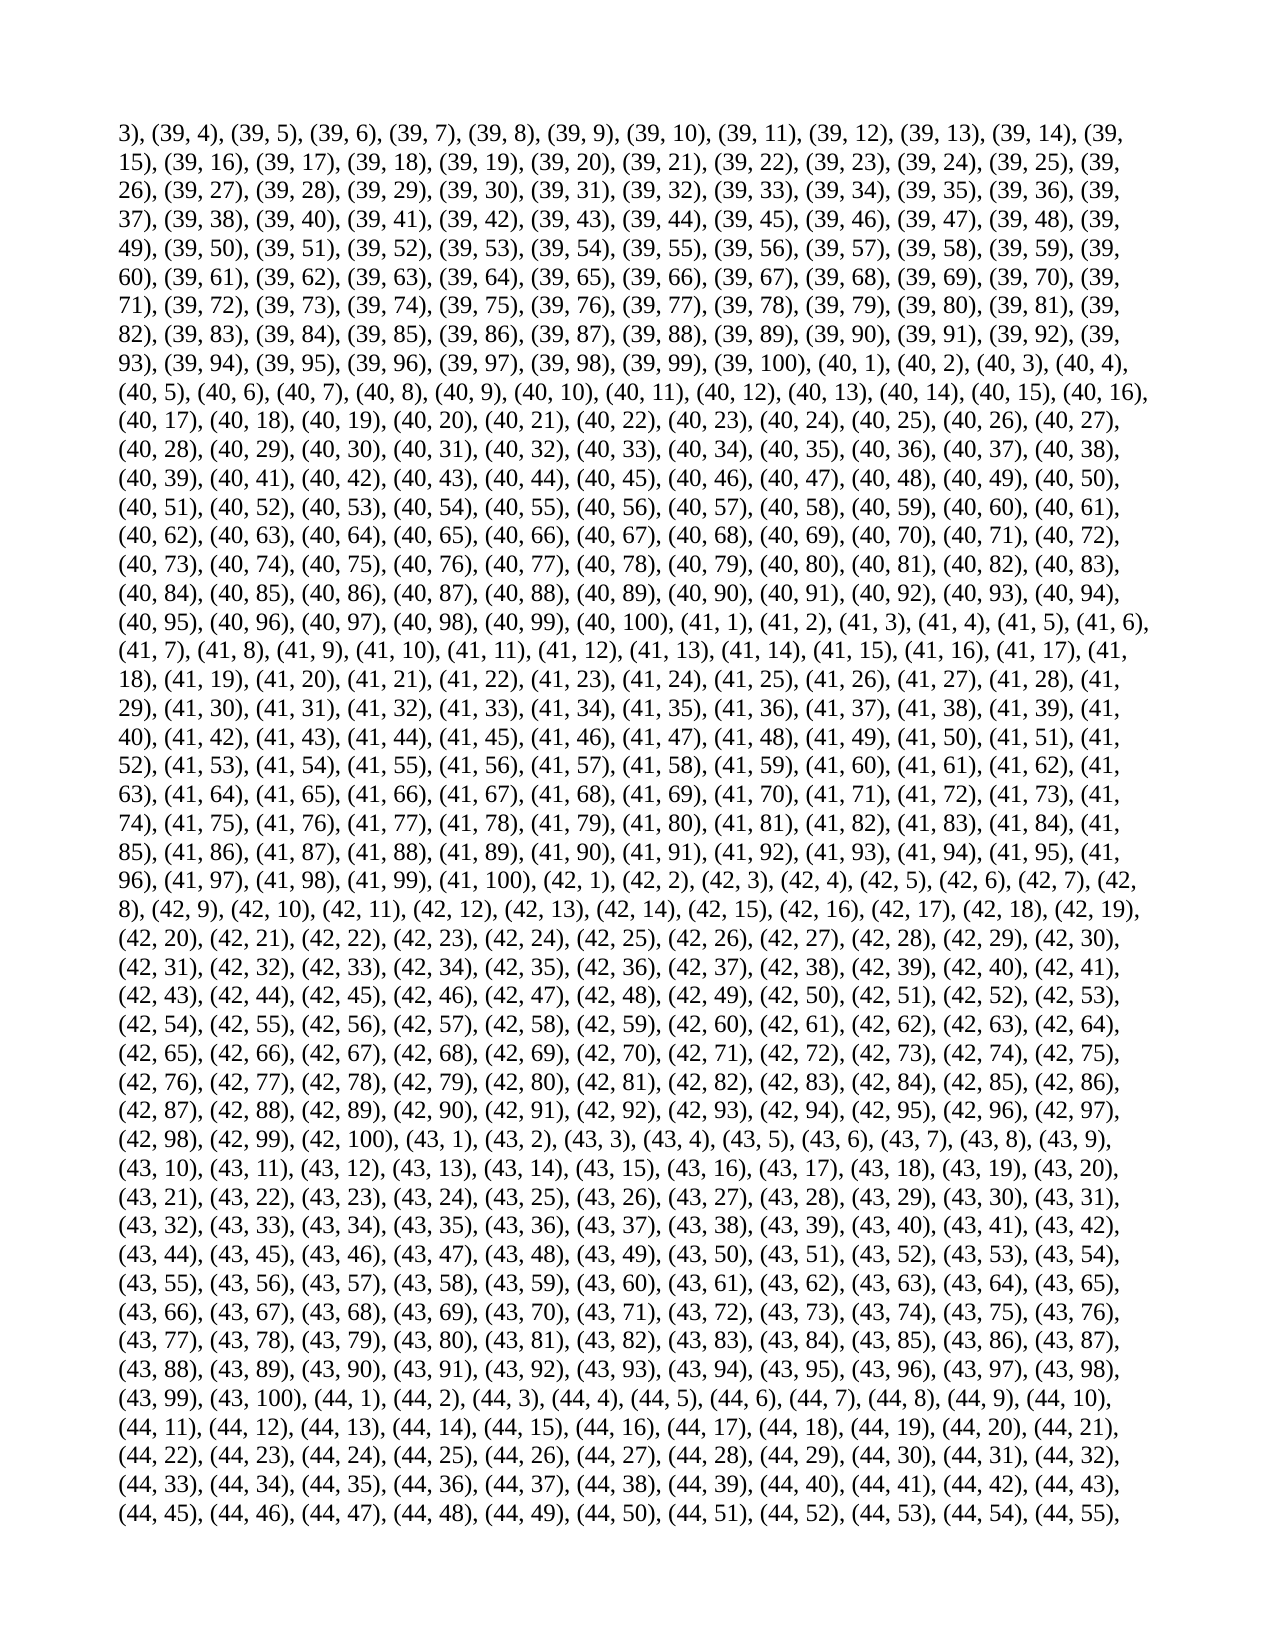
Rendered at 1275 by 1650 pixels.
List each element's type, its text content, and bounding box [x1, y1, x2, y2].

text 3), (39, 4), (39, 5), (39, 6), (39, 7), (39, 8), (39, 9), (39, 10), (39, 11), (39, 12), (39, 13), (39, 14), (39, 15), (39, 16), (39, 17), (39, 18), (39, 19), (39, 20), (39, 21), (39, 22), (39, 23), (39, 24), (39, 25), (39, 26), (39, 27), (39, 28), (39, 29), (39, 30), (39, 31), (39, 32), (39, 33), (39, 34), (39, 35), (39, 36), (39, 37), (39, 38), (39, 40), (39, 41), (39, 42), (39, 43), (39, 44), (39, 45), (39, 46), (39, 47), (39, 48), (39, 49), (39, 50), (39, 51), (39, 52), (39, 53), (39, 54), (39, 55), (39, 56), (39, 57), (39, 58), (39, 59), (39, 60), (39, 61), (39, 62), (39, 63), (39, 64), (39, 65), (39, 66), (39, 67), (39, 68), (39, 69), (39, 70), (39, 71), (39, 72), (39, 73), (39, 74), (39, 75), (39, 76), (39, 77), (39, 78), (39, 79), (39, 80), (39, 81), (39, 82), (39, 83), (39, 84), (39, 85), (39, 86), (39, 87), (39, 88), (39, 89), (39, 90), (39, 91), (39, 92), (39, 93), (39, 94), (39, 95), (39, 96), (39, 97), (39, 98), (39, 99), (39, 100), (40, 1), (40, 2), (40, 3), (40, 4), (40, 5), (40, 6), (40, 7), (40, 8), (40, 9), (40, 10), (40, 11), (40, 12), (40, 13), (40, 14), (40, 15), (40, 16), (40, 17), (40, 18), (40, 19), (40, 20), (40, 21), (40, 22), (40, 23), (40, 24), (40, 25), (40, 26), (40, 27), (40, 28), (40, 29), (40, 30), (40, 31), (40, 32), (40, 33), (40, 34), (40, 35), (40, 36), (40, 37), (40, 38), (40, 39), (40, 41), (40, 42), (40, 43), (40, 44), (40, 45), (40, 46), (40, 47), (40, 48), (40, 49), (40, 50), (40, 51), (40, 52), (40, 53), (40, 54), (40, 55), (40, 56), (40, 57), (40, 58), (40, 59), (40, 60), (40, 61), (40, 62), (40, 63), (40, 64), (40, 65), (40, 66), (40, 67), (40, 68), (40, 69), (40, 70), (40, 71), (40, 72), (40, 73), (40, 74), (40, 75), (40, 76), (40, 77), (40, 78), (40, 79), (40, 80), (40, 81), (40, 82), (40, 83), (40, 84), (40, 85), (40, 86), (40, 87), (40, 88), (40, 89), (40, 90), (40, 91), (40, 92), (40, 93), (40, 94), (40, 95), (40, 96), (40, 97), (40, 98), (40, 99), (40, 100), (41, 1), (41, 2), (41, 3), (41, 4), (41, 5), (41, 6), (41, 7), (41, 8), (41, 9), (41, 10), (41, 11), (41, 12), (41, 13), (41, 14), (41, 15), (41, 16), (41, 17), (41, 18), (41, 19), (41, 20), (41, 21), (41, 22), (41, 23), (41, 24), (41, 25), (41, 26), (41, 27), (41, 28), (41, 29), (41, 30), (41, 31), (41, 32), (41, 33), (41, 34), (41, 35), (41, 36), (41, 37), (41, 38), (41, 39), (41, 40), (41, 42), (41, 43), (41, 44), (41, 45), (41, 46), (41, 47), (41, 48), (41, 49), (41, 50), (41, 51), (41, 52), (41, 53), (41, 54), (41, 55), (41, 56), (41, 57), (41, 58), (41, 59), (41, 60), (41, 61), (41, 62), (41, 63), (41, 64), (41, 65), (41, 66), (41, 67), (41, 68), (41, 69), (41, 70), (41, 71), (41, 72), (41, 73), (41, 74), (41, 75), (41, 76), (41, 77), (41, 78), (41, 79), (41, 80), (41, 81), (41, 82), (41, 83), (41, 84), (41, 85), (41, 86), (41, 87), (41, 88), (41, 89), (41, 90), (41, 91), (41, 92), (41, 93), (41, 94), (41, 95), (41, 96), (41, 97), (41, 98), (41, 99), (41, 100), (42, 1), (42, 2), (42, 3), (42, 4), (42, 5), (42, 6), (42, 7), (42, 8), (42, 9), (42, 10), (42, 11), (42, 12), (42, 13), (42, 14), (42, 15), (42, 16), (42, 17), (42, 18), (42, 19), (42, 20), (42, 21), (42, 22), (42, 23), (42, 24), (42, 25), (42, 26), (42, 27), (42, 28), (42, 29), (42, 30), (42, 31), (42, 32), (42, 33), (42, 34), (42, 35), (42, 36), (42, 37), (42, 38), (42, 39), (42, 40), (42, 41), (42, 43), (42, 44), (42, 45), (42, 46), (42, 47), (42, 48), (42, 49), (42, 50), (42, 51), (42, 52), (42, 53), (42, 54), (42, 55), (42, 56), (42, 57), (42, 58), (42, 59), (42, 60), (42, 61), (42, 62), (42, 63), (42, 64), (42, 65), (42, 66), (42, 67), (42, 68), (42, 69), (42, 70), (42, 71), (42, 72), (42, 73), (42, 74), (42, 75), (42, 76), (42, 77), (42, 78), (42, 79), (42, 80), (42, 81), (42, 82), (42, 83), (42, 84), (42, 85), (42, 86), (42, 87), (42, 88), (42, 89), (42, 90), (42, 91), (42, 92), (42, 93), (42, 94), (42, 95), (42, 96), (42, 97), (42, 98), (42, 99), (42, 100), (43, 1), (43, 2), (43, 3), (43, 4), (43, 5), (43, 6), (43, 7), (43, 8), (43, 9), (43, 10), (43, 11), (43, 12), (43, 13), (43, 14), (43, 15), (43, 16), (43, 17), (43, 18), (43, 19), (43, 20), (43, 21), (43, 22), (43, 23), (43, 24), (43, 25), (43, 26), (43, 27), (43, 28), (43, 29), (43, 30), (43, 31), (43, 32), (43, 33), (43, 34), (43, 35), (43, 36), (43, 37), (43, 38), (43, 39), (43, 40), (43, 41), (43, 42), (43, 44), (43, 45), (43, 46), (43, 47), (43, 48), (43, 49), (43, 50), (43, 51), (43, 52), (43, 53), (43, 54), (43, 55), (43, 56), (43, 57), (43, 58), (43, 59), (43, 60), (43, 61), (43, 62), (43, 63), (43, 64), (43, 65), (43, 66), (43, 67), (43, 68), (43, 69), (43, 70), (43, 71), (43, 72), (43, 73), (43, 74), (43, 75), (43, 76), (43, 77), (43, 78), (43, 79), (43, 80), (43, 81), (43, 82), (43, 83), (43, 84), (43, 85), (43, 86), (43, 87), (43, 88), (43, 89), (43, 90), (43, 91), (43, 92), (43, 93), (43, 94), (43, 95), (43, 96), (43, 97), (43, 98), (43, 99), (43, 100), (44, 1), (44, 2), (44, 3), (44, 4), (44, 5), (44, 6), (44, 7), (44, 8), (44, 9), (44, 10), (44, 11), (44, 12), (44, 13), (44, 14), (44, 15), (44, 16), (44, 17), (44, 18), (44, 19), (44, 20), (44, 21), (44, 22), (44, 23), (44, 24), (44, 25), (44, 26), (44, 27), (44, 28), (44, 29), (44, 30), (44, 31), (44, 32), (44, 33), (44, 34), (44, 35), (44, 36), (44, 37), (44, 38), (44, 39), (44, 40), (44, 41), (44, 42), (44, 43), (44, 45), (44, 46), (44, 47), (44, 48), (44, 49), (44, 50), (44, 51), (44, 52), (44, 53), (44, 54), (44, 55), [118, 118, 1157, 1527]
